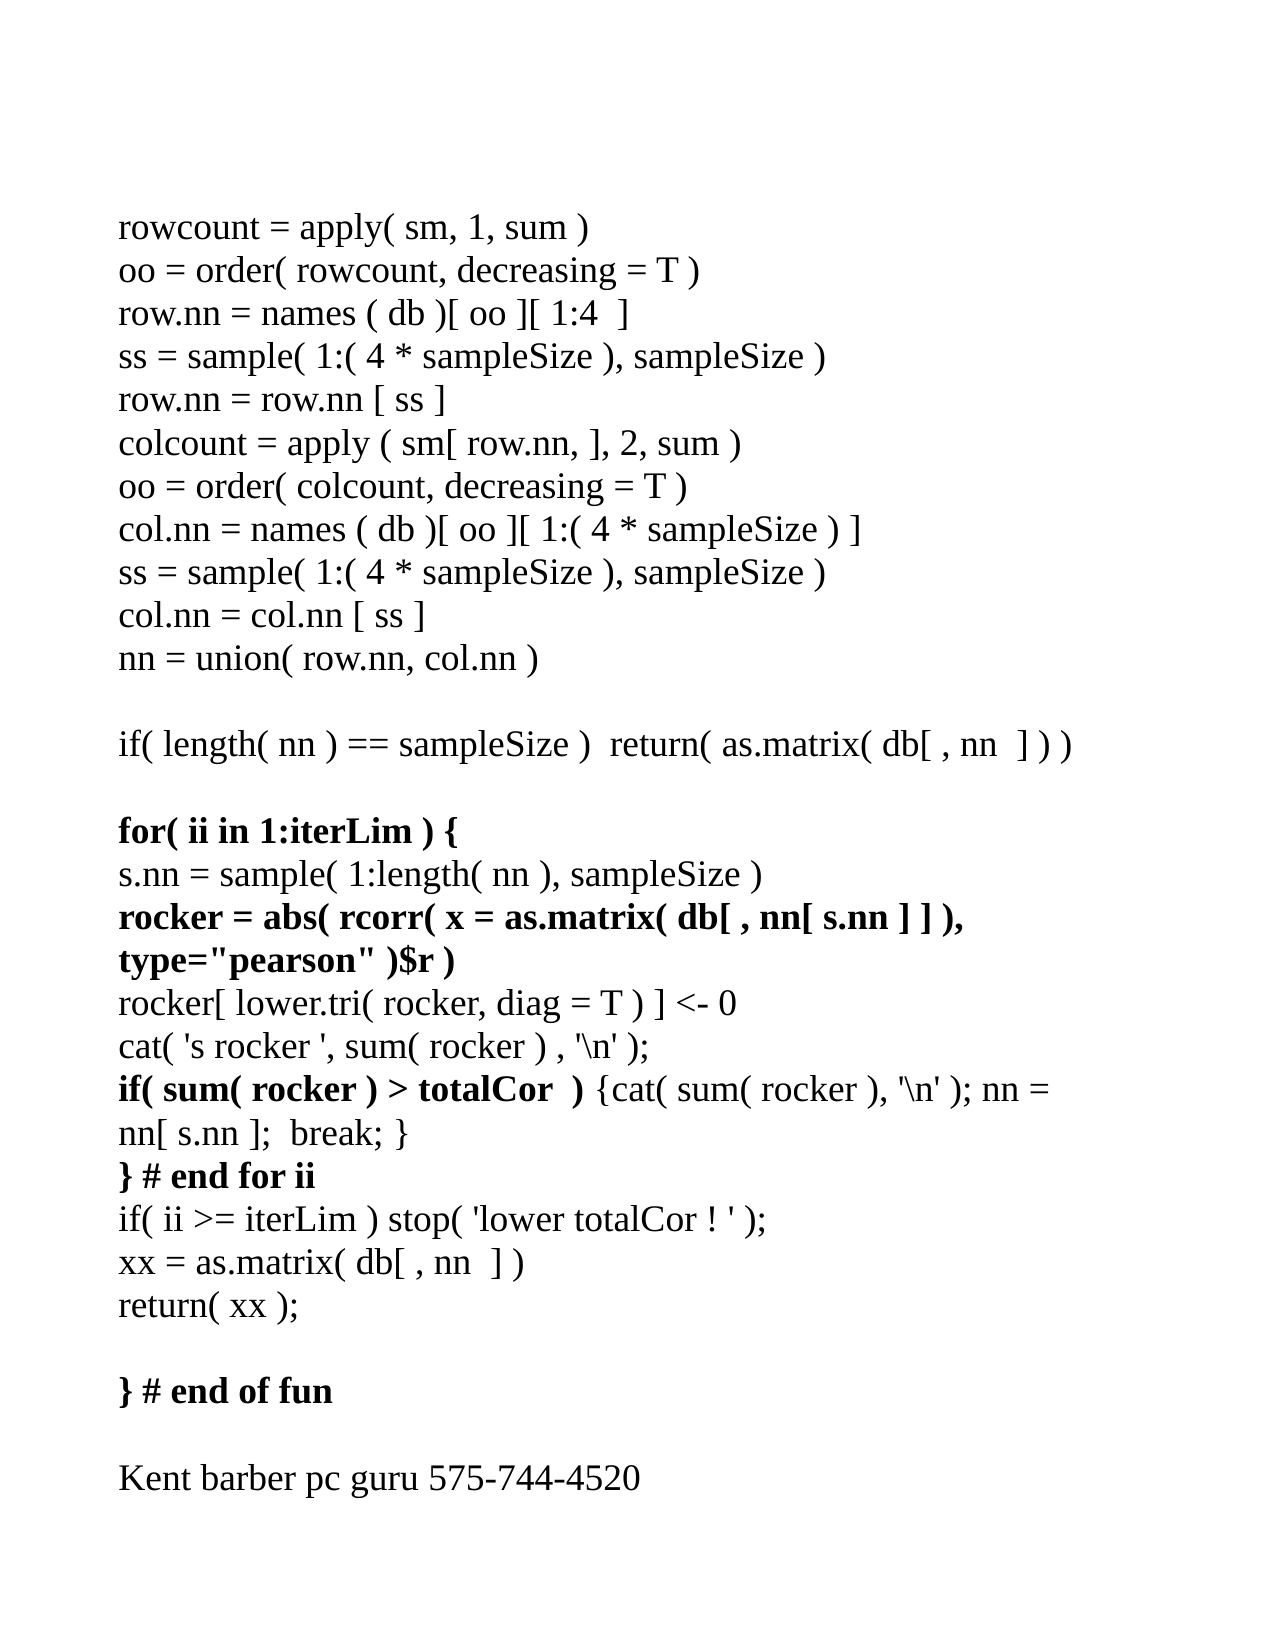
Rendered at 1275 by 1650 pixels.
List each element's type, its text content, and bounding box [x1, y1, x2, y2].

text col.nn = col.nn [ ss ] [118, 592, 1157, 636]
text rocker = abs( rcorr( x = as.matrix( db[ , nn[ s.nn ] ] ), type="pearson" )$r ) [118, 894, 1157, 981]
text return( xx ); [118, 1282, 1157, 1326]
text xx = as.matrix( db[ , nn ] ) [118, 1239, 1157, 1282]
text col.nn = names ( db )[ oo ][ 1:( 4 * sampleSize ) ] [118, 506, 1157, 549]
text ss = sample( 1:( 4 * sampleSize ), sampleSize ) [118, 334, 1157, 377]
text Kent barber pc guru 575-744-4520 [118, 1455, 1157, 1498]
text s.nn = sample( 1:length( nn ), sampleSize ) [118, 851, 1157, 894]
text } # end of fun [118, 1369, 1157, 1412]
text row.nn = names ( db )[ oo ][ 1:4 ] [118, 291, 1157, 334]
text if( ii >= iterLim ) stop( 'lower totalCor ! ' ); [118, 1196, 1157, 1239]
text rocker[ lower.tri( rocker, diag = T ) ] <- 0 [118, 981, 1157, 1024]
text oo = order( colcount, decreasing = T ) [118, 463, 1157, 506]
text rowcount = apply( sm, 1, sum ) [118, 204, 1157, 247]
text row.nn = row.nn [ ss ] [118, 377, 1157, 420]
text } # end for ii [118, 1153, 1157, 1196]
text if( length( nn ) == sampleSize ) return( as.matrix( db[ , nn ] ) ) [118, 722, 1157, 765]
text cat( 's rocker ', sum( rocker ) , '\n' ); [118, 1024, 1157, 1067]
text ss = sample( 1:( 4 * sampleSize ), sampleSize ) [118, 549, 1157, 592]
text if( sum( rocker ) > totalCor ) {cat( sum( rocker ), '\n' ); nn = nn[ s.nn ]; break; } [118, 1067, 1157, 1153]
text oo = order( rowcount, decreasing = T ) [118, 247, 1157, 291]
text nn = union( row.nn, col.nn ) [118, 636, 1157, 679]
text for( ii in 1:iterLim ) { [118, 808, 1157, 851]
text colcount = apply ( sm[ row.nn, ], 2, sum ) [118, 420, 1157, 463]
